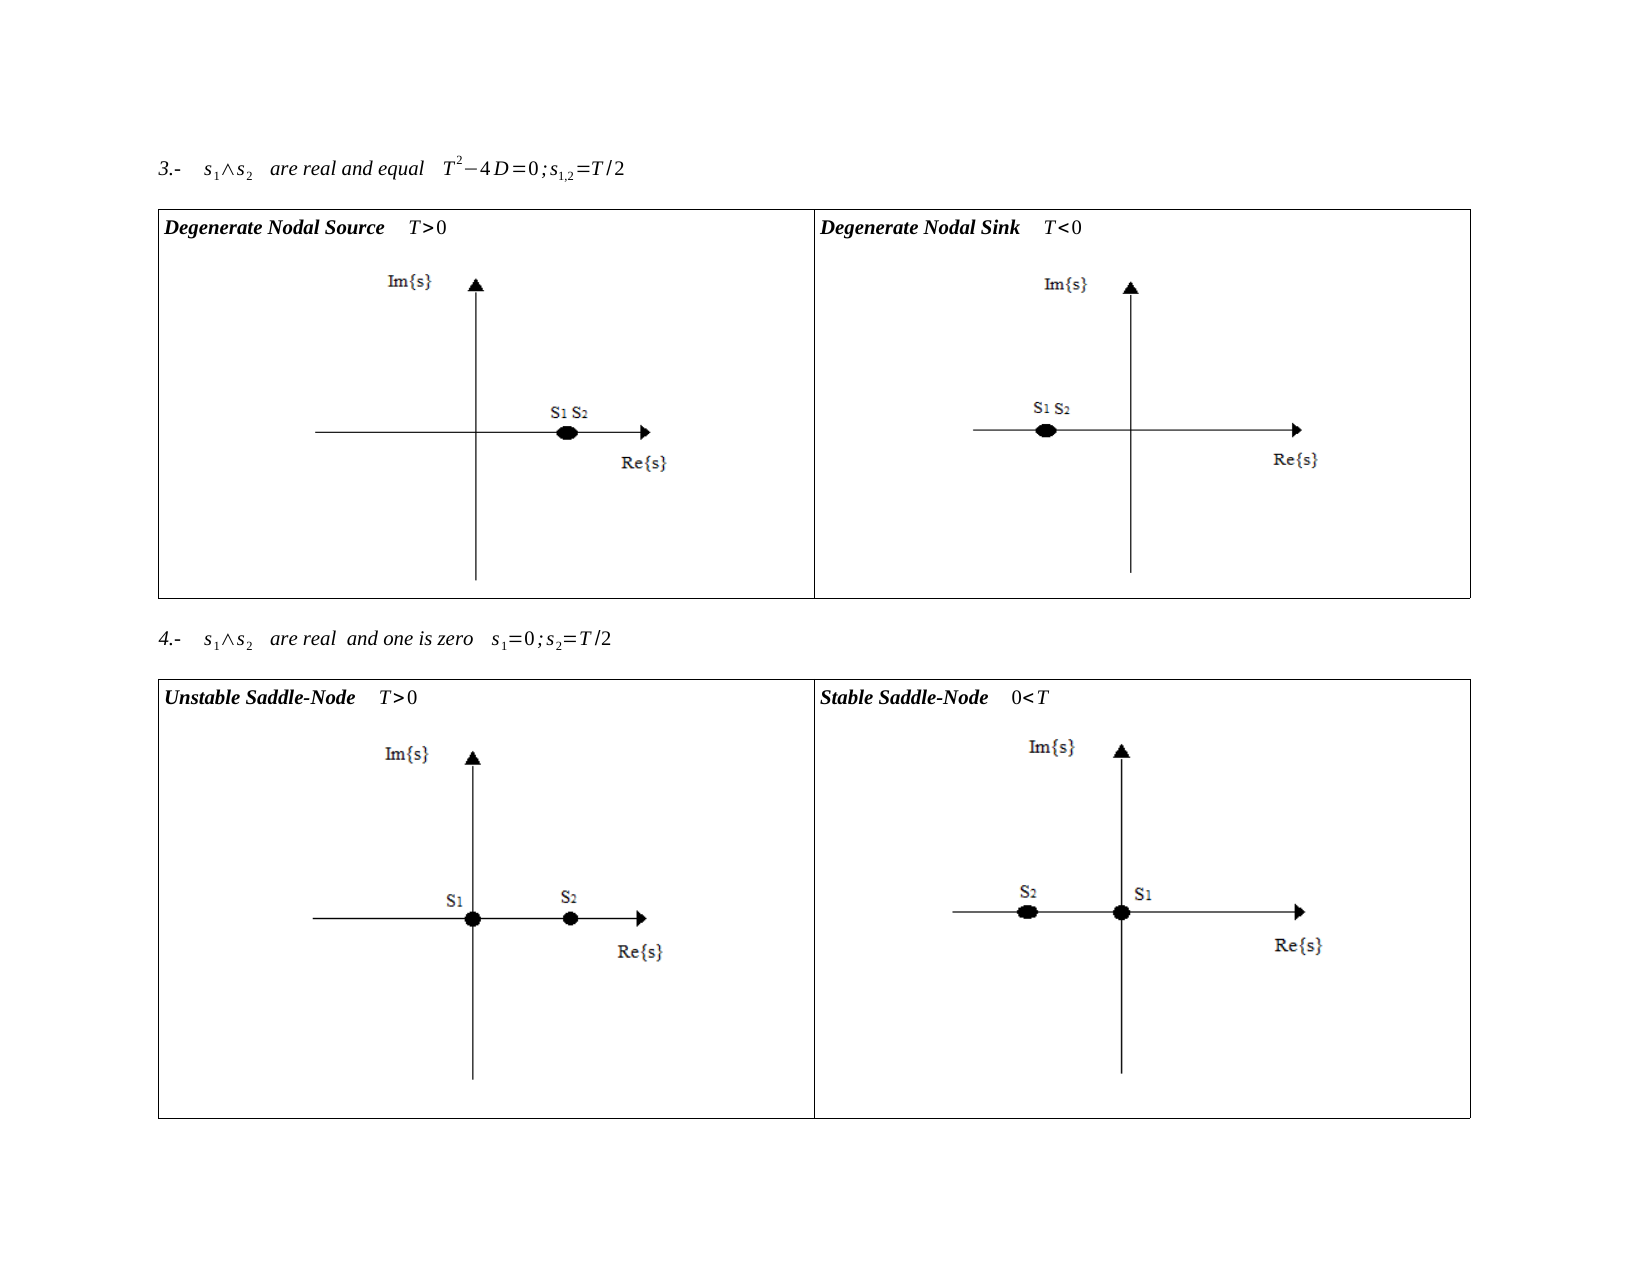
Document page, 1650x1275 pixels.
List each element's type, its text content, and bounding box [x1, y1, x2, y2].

table_header Degenerate Nodal Source [159, 210, 814, 598]
table_header Unstable Saddle-Node [159, 680, 814, 1118]
picture [925, 723, 1333, 1095]
table_header Stable Saddle-Node [815, 680, 1470, 1118]
picture [293, 735, 679, 1105]
picture [956, 252, 1329, 584]
table_header Degenerate Nodal Sink [815, 210, 1470, 598]
picture [299, 250, 673, 593]
text 3.- are real and equal [158, 154, 1470, 183]
text 4.- are real and one is zero [158, 626, 1470, 652]
